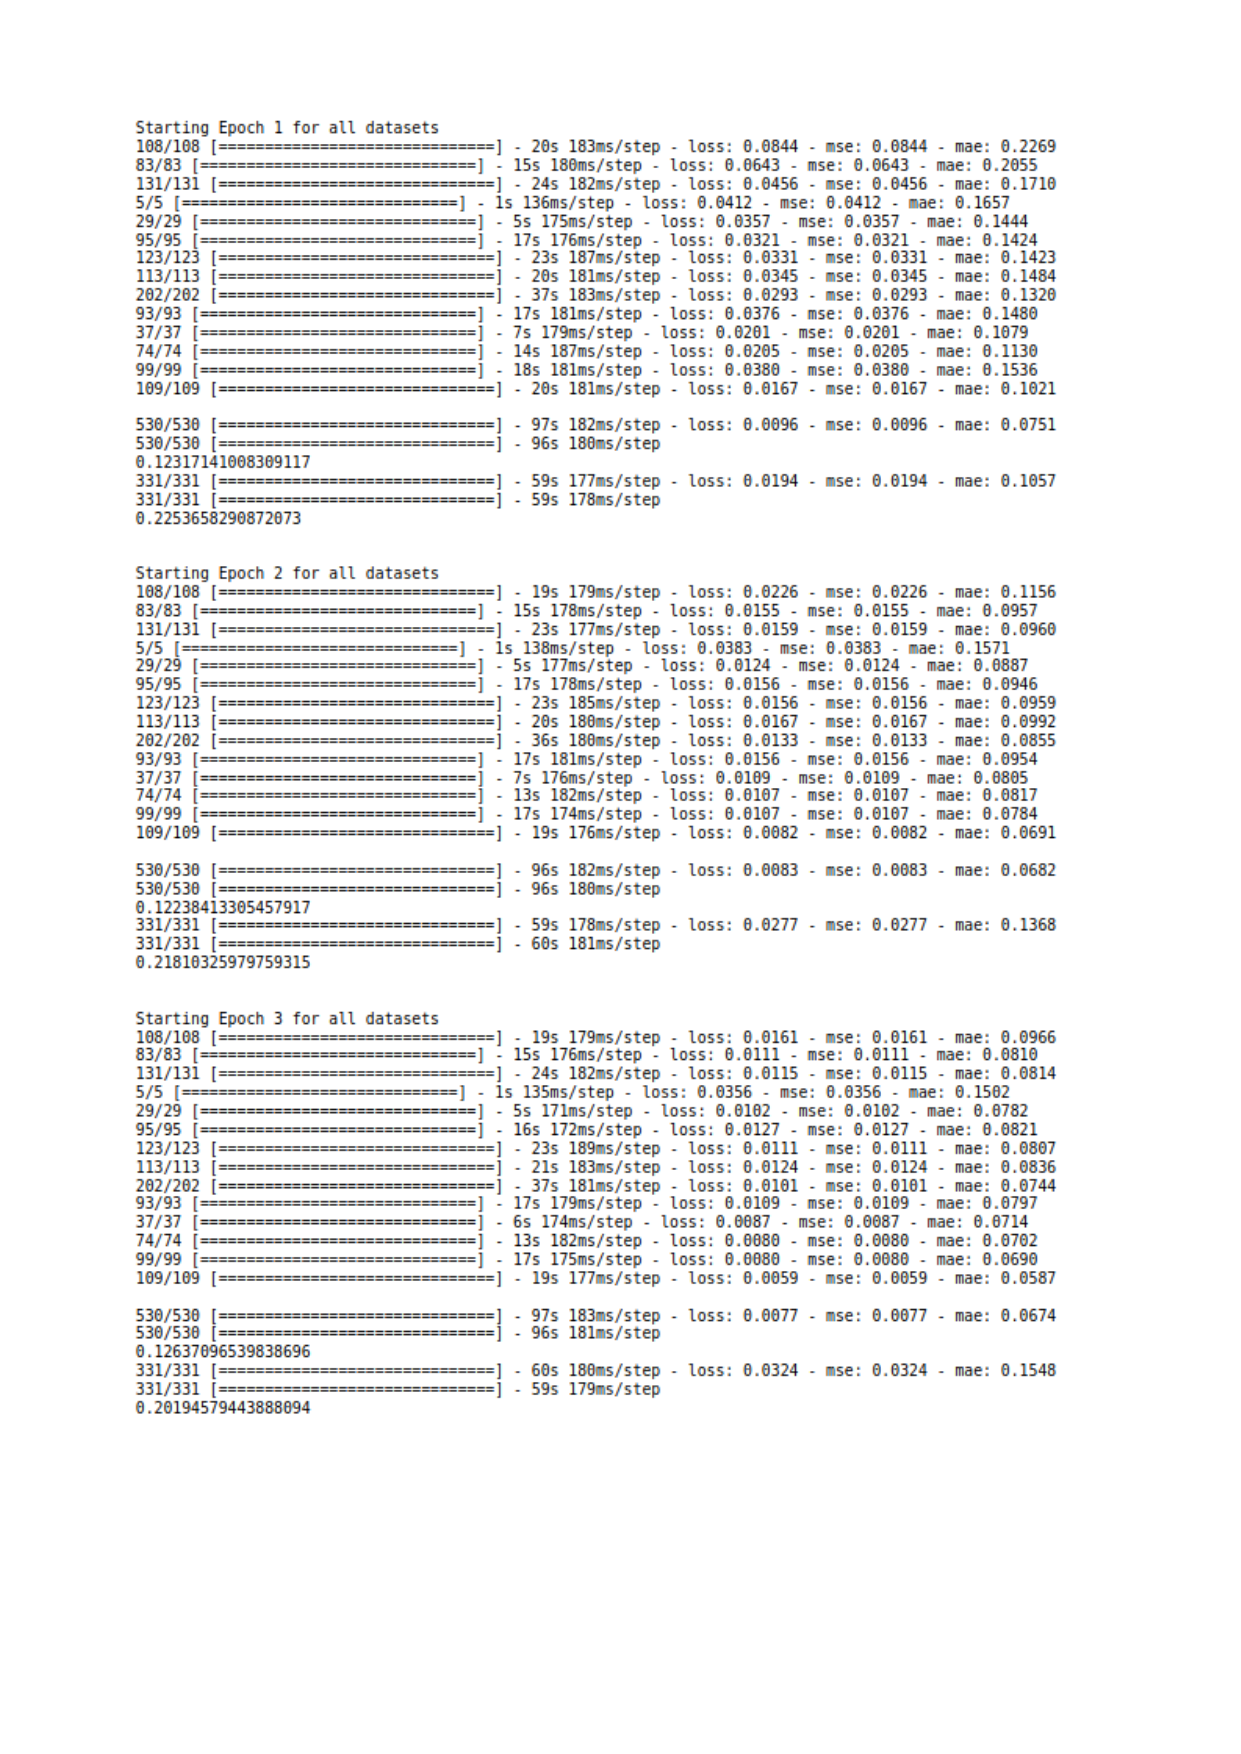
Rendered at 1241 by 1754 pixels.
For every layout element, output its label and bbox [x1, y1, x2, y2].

picture [130, 118, 1110, 1431]
